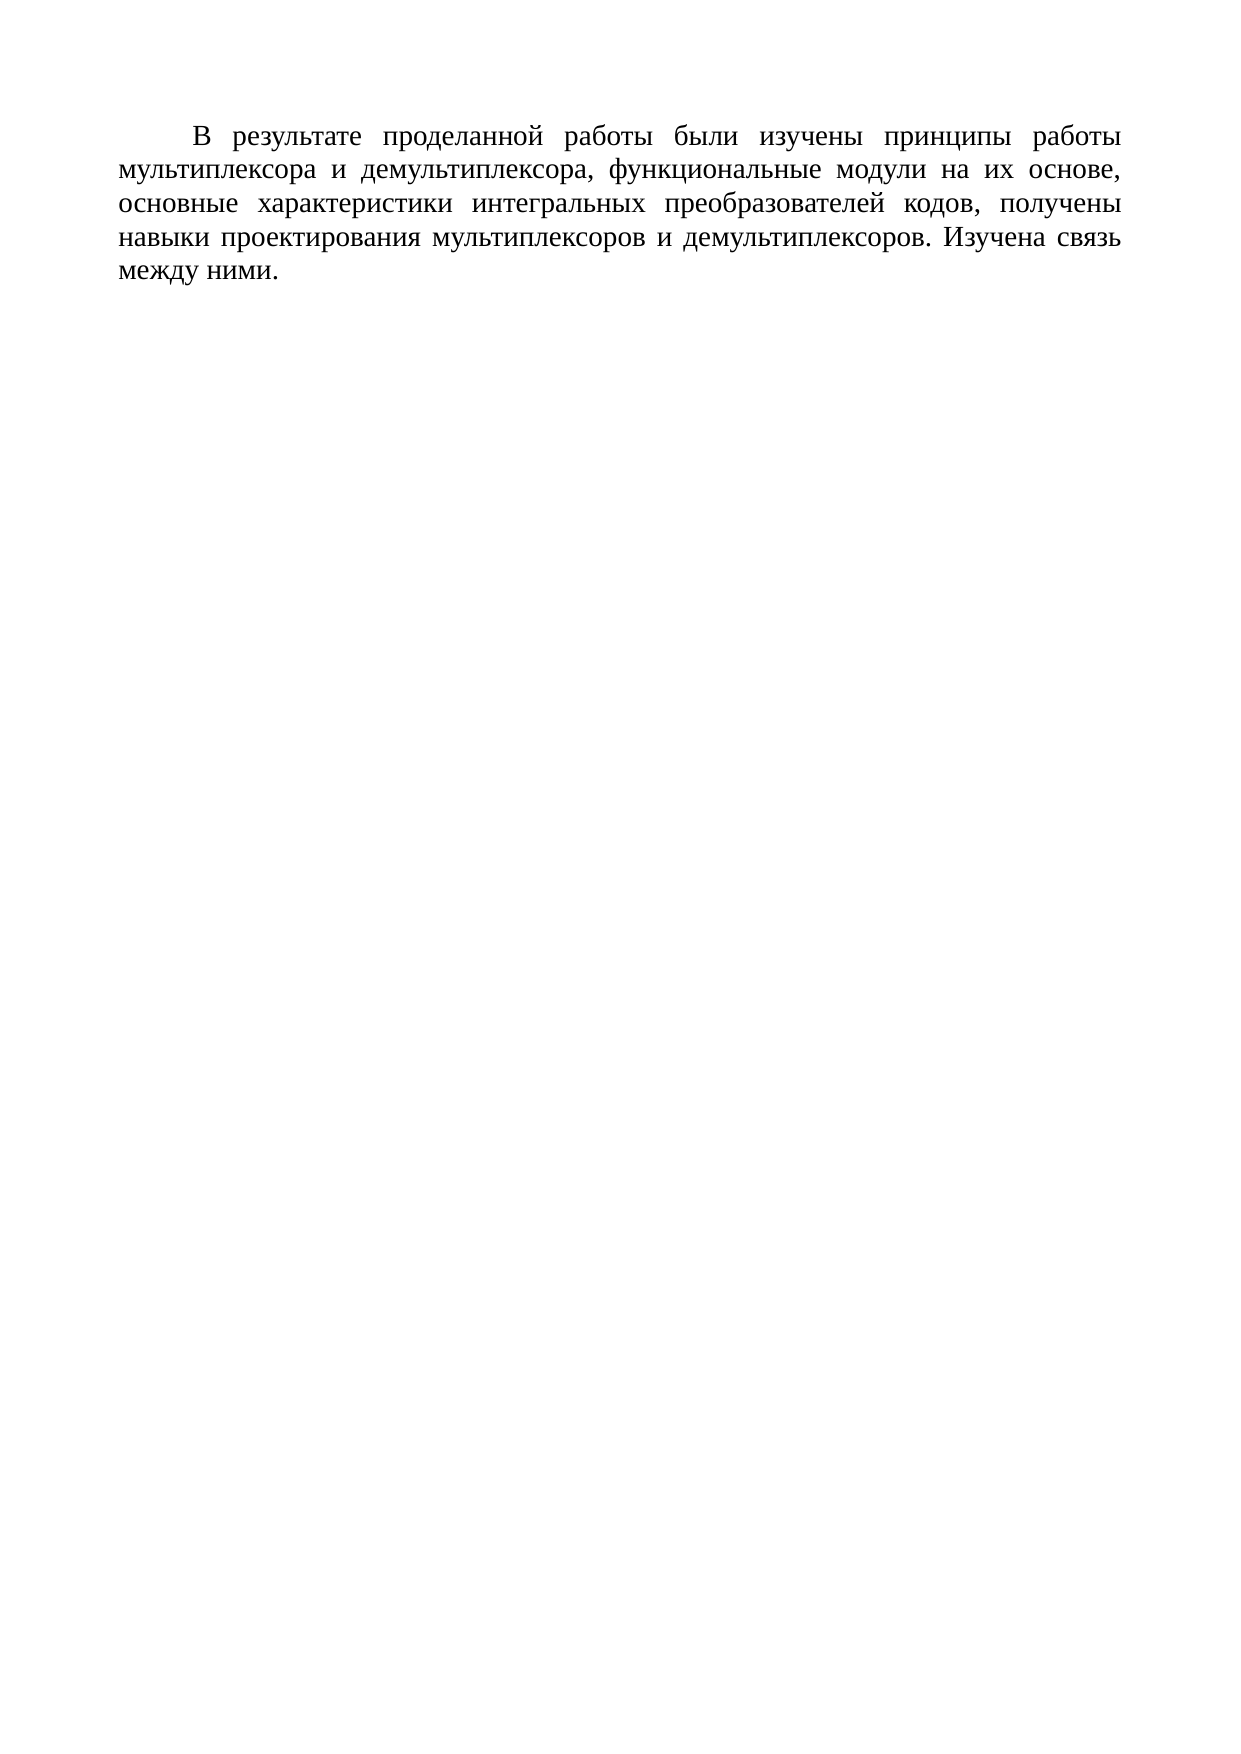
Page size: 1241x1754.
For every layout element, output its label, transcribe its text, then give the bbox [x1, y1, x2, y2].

text В результате проделанной работы были изучены принципы работы мультиплексора и демультиплексора, функциональные модули на их основе, основные характеристики интегральных преобразователей кодов, получены навыки проектирования мультиплексоров и демультиплексоров. Изучена связь между ними. [118, 118, 1122, 286]
